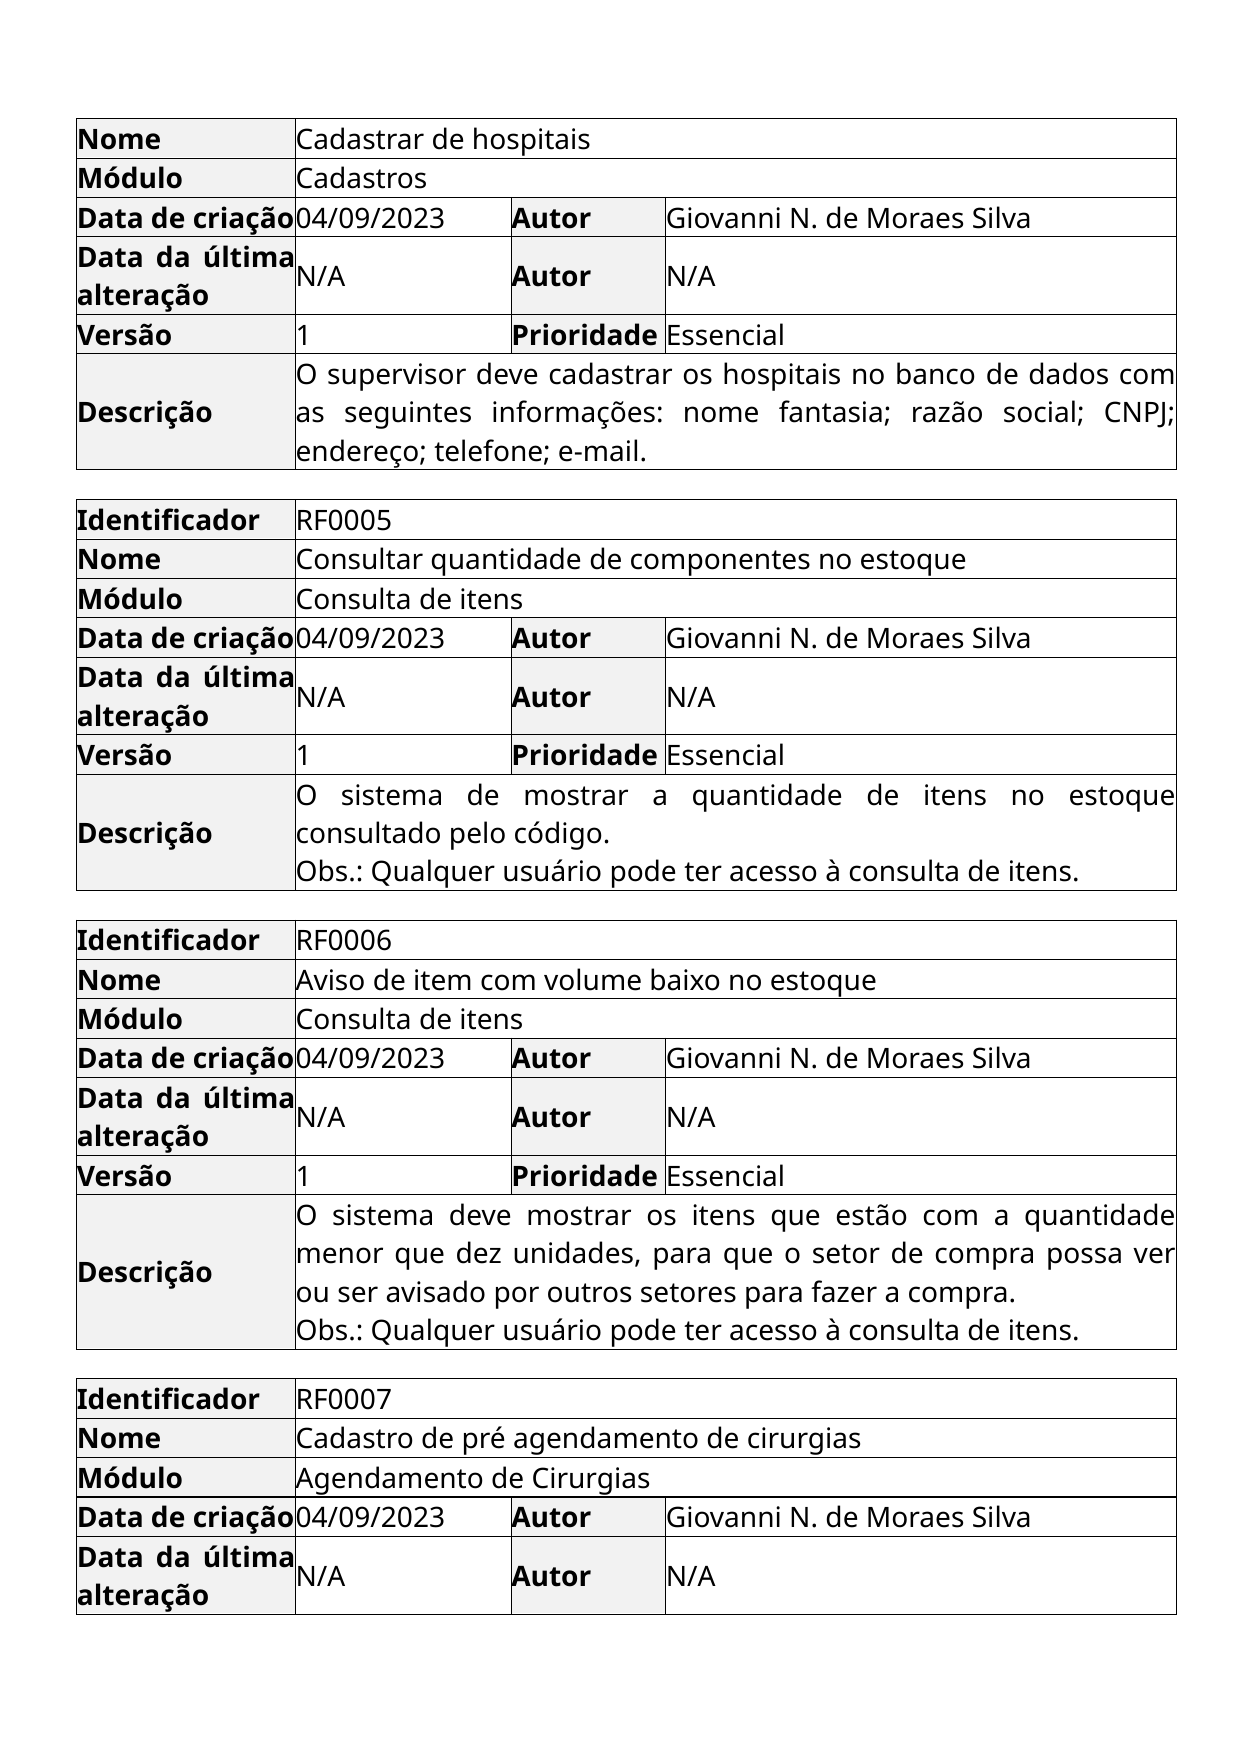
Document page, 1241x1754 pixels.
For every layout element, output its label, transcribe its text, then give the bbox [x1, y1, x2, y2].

table_cell Módulo [77, 999, 295, 1038]
table_cell Versão [77, 735, 295, 774]
table_cell 1 [296, 315, 511, 353]
table_cell Descrição [77, 1195, 295, 1348]
table_cell N/A [666, 237, 1176, 314]
table_cell Agendamento de Cirurgias [296, 1458, 1176, 1496]
table_cell Autor [512, 618, 665, 657]
table_cell Essencial [666, 315, 1176, 353]
table_cell Autor [512, 237, 665, 314]
table_cell Data de criação [77, 618, 295, 657]
table_cell Nome [77, 540, 295, 578]
table_cell Data da última alteração [77, 658, 295, 734]
table_cell Essencial [666, 735, 1176, 774]
table_cell N/A [296, 237, 511, 314]
table_cell O sistema de mostrar a quantidade de itens no estoque consultado pelo código. Obs.: Qualquer usuário pode ter acesso à consulta de itens. [296, 775, 1176, 890]
table_cell Cadastrar de hospitais [296, 119, 1176, 157]
table_cell 04/09/2023 [296, 618, 511, 657]
table_cell Giovanni N. de Moraes Silva [666, 1498, 1176, 1536]
table_cell Data da última alteração [77, 1078, 295, 1155]
table_cell Descrição [77, 775, 295, 890]
table_cell Autor [512, 1498, 665, 1536]
table_cell Data de criação [77, 1039, 295, 1077]
table_cell Descrição [77, 354, 295, 469]
table_cell Módulo [77, 579, 295, 617]
table_cell Consulta de itens [296, 999, 1176, 1038]
table_cell Data da última alteração [77, 1537, 295, 1613]
table_cell 1 [296, 735, 511, 774]
table_cell Cadastros [296, 159, 1176, 197]
table_header Identificador [77, 500, 295, 538]
table_cell Prioridade [512, 735, 665, 774]
table_cell 04/09/2023 [296, 1039, 511, 1077]
table_cell Autor [512, 658, 665, 734]
table_cell Data da última alteração [77, 237, 295, 314]
table_header RF0007 [296, 1379, 1176, 1418]
table_cell Data de criação [77, 198, 295, 236]
table_cell Autor [512, 1078, 665, 1155]
table_cell Módulo [77, 159, 295, 197]
table_cell O sistema deve mostrar os itens que estão com a quantidade menor que dez unidades, para que o setor de compra possa ver ou ser avisado por outros setores para fazer a compra. Obs.: Qualquer usuário pode ter acesso à consulta de itens. [296, 1195, 1176, 1348]
table_cell Versão [77, 1156, 295, 1194]
table_cell O supervisor deve cadastrar os hospitais no banco de dados com as seguintes informações: nome fantasia; razão social; CNPJ; endereço; telefone; e-mail. [296, 354, 1176, 469]
table_cell Giovanni N. de Moraes Silva [666, 1039, 1176, 1077]
table_cell Módulo [77, 1458, 295, 1496]
table_header RF0006 [296, 921, 1176, 959]
table_cell Giovanni N. de Moraes Silva [666, 198, 1176, 236]
table_cell 04/09/2023 [296, 198, 511, 236]
table_cell Aviso de item com volume baixo no estoque [296, 960, 1176, 998]
table_cell Prioridade [512, 315, 665, 353]
table_cell Essencial [666, 1156, 1176, 1194]
table_cell N/A [666, 1078, 1176, 1155]
table_cell 1 [296, 1156, 511, 1194]
table_cell Autor [512, 198, 665, 236]
table_cell N/A [666, 658, 1176, 734]
table_cell Nome [77, 119, 295, 157]
table_cell Prioridade [512, 1156, 665, 1194]
table_header Identificador [77, 921, 295, 959]
table_cell N/A [296, 1078, 511, 1155]
table_cell Giovanni N. de Moraes Silva [666, 618, 1176, 657]
table_cell N/A [296, 658, 511, 734]
table_cell Nome [77, 1419, 295, 1457]
table_cell Nome [77, 960, 295, 998]
table_cell Versão [77, 315, 295, 353]
table_cell Autor [512, 1039, 665, 1077]
table_header Identificador [77, 1379, 295, 1418]
table_cell Cadastro de pré agendamento de cirurgias [296, 1419, 1176, 1457]
table_cell Consultar quantidade de componentes no estoque [296, 540, 1176, 578]
table_cell Data de criação [77, 1498, 295, 1536]
table_cell Consulta de itens [296, 579, 1176, 617]
table_header RF0005 [296, 500, 1176, 538]
table_cell N/A [666, 1537, 1176, 1613]
table_cell 04/09/2023 [296, 1498, 511, 1536]
table_cell N/A [296, 1537, 511, 1613]
table_cell Autor [512, 1537, 665, 1613]
